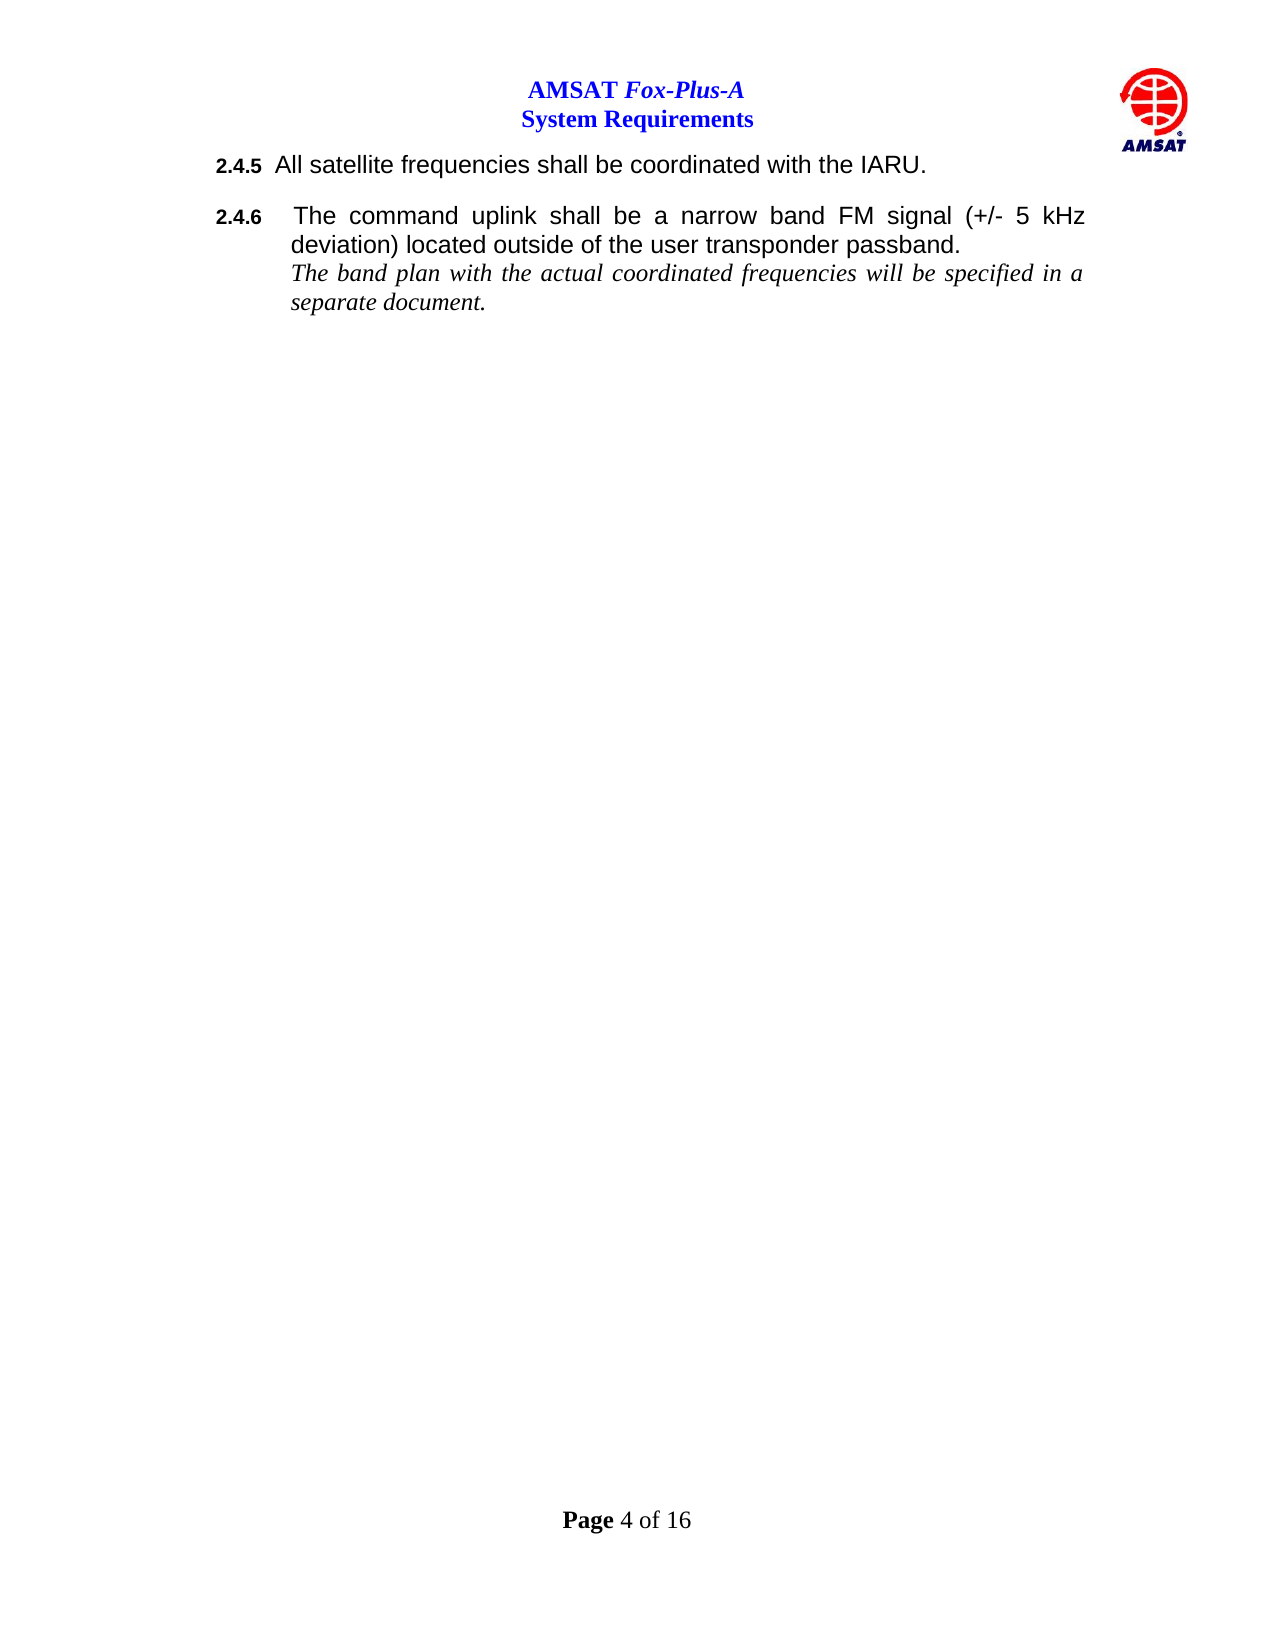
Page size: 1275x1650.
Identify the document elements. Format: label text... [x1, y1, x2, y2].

text The band plan with the actual coordinated frequencies will be specified in a separate document. [291, 258, 1087, 316]
subtitle The command uplink shall be a narrow band FM signal (+/- 5 kHz deviation) located outside of the user transponder passband.[FOX1:CR:21] {Implementor = RFTX;RFRX}~ [216, 201, 1087, 258]
subtitle FOX1:SR:2.4.5 All satellite frequencies shall be coordinated with the IARU.[FOX1:CR:21] {Implementor = RFTX;RFRX}~ [216, 150, 1087, 179]
